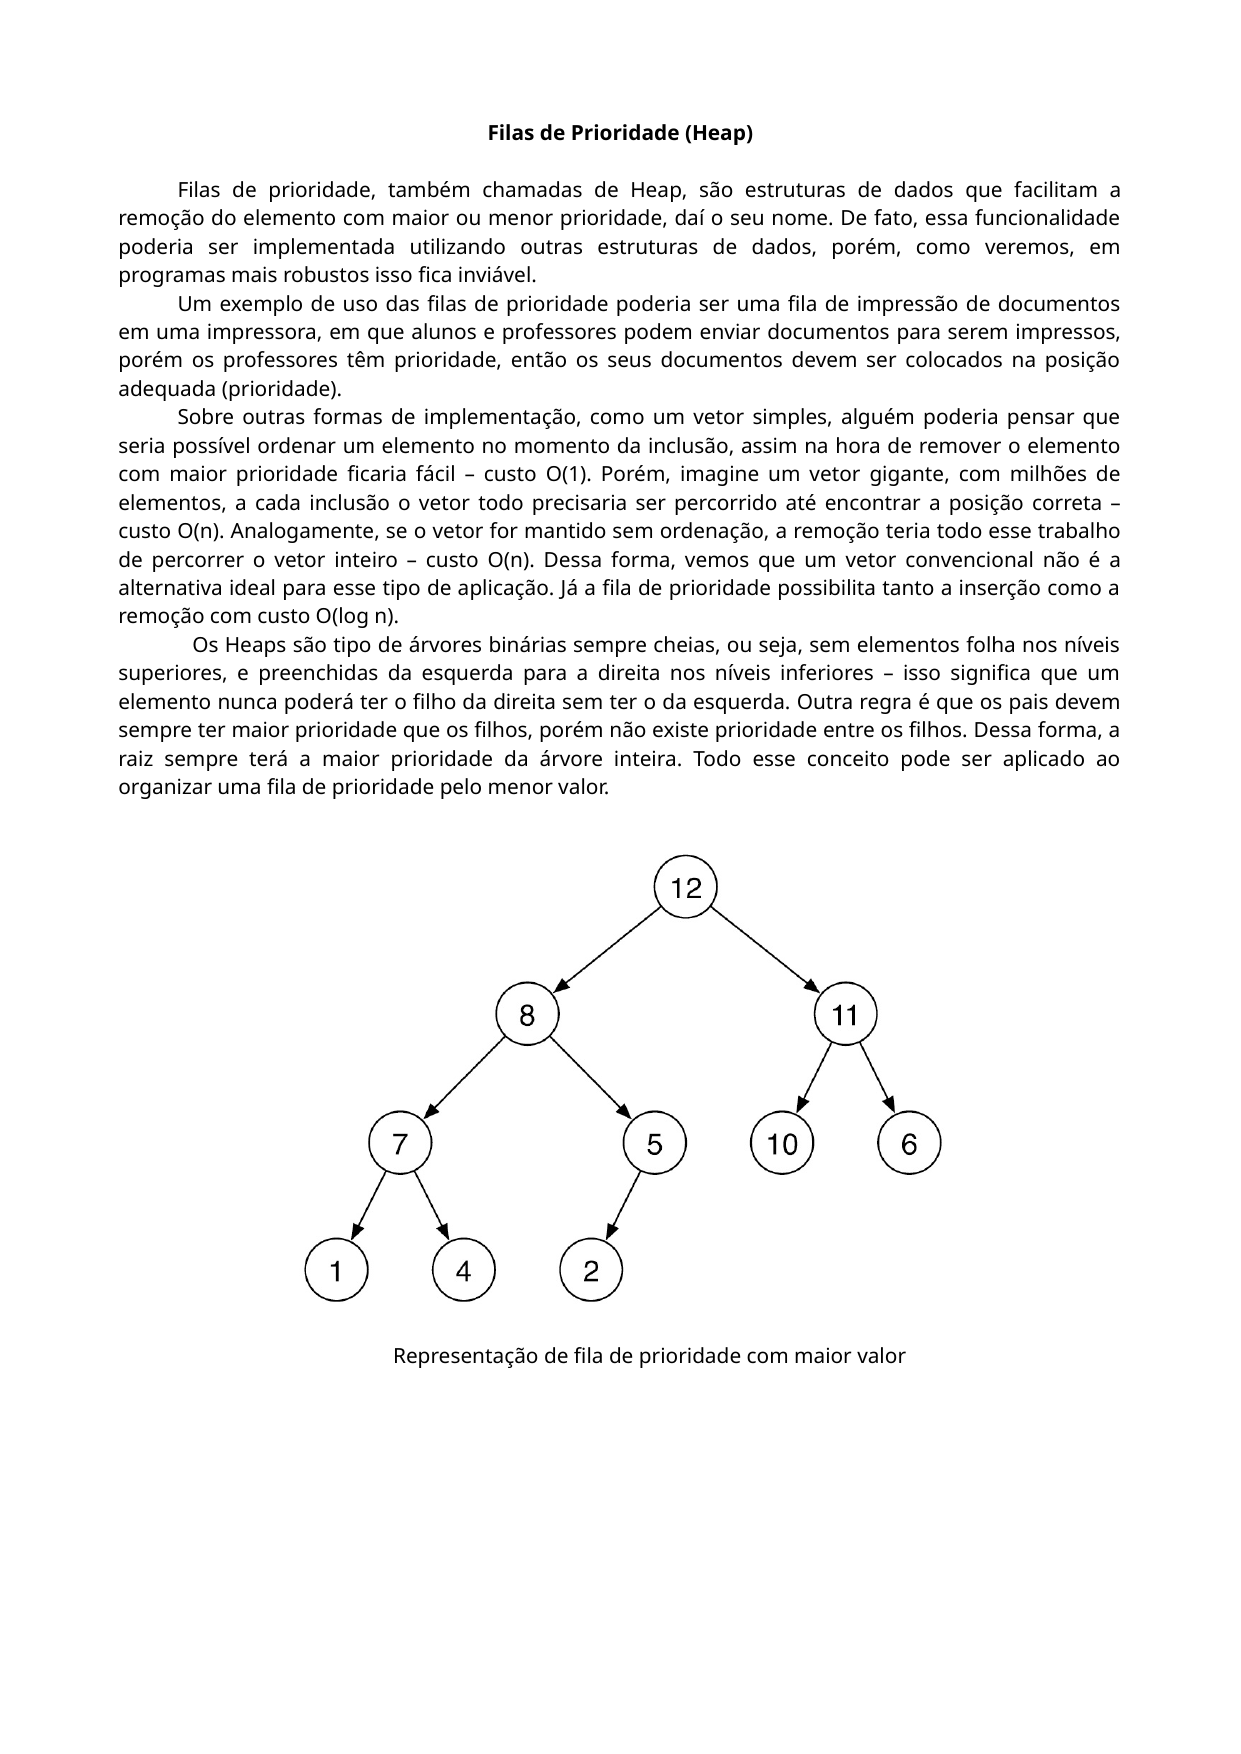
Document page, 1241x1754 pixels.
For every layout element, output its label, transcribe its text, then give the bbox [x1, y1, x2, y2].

text Sobre outras formas de implementação, como um vetor simples, alguém poderia pensar que seria possível ordenar um elemento no momento da inclusão, assim na hora de remover o elemento com maior prioridade ficaria fácil – custo O(1). Porém, imagine um vetor gigante, com milhões de elementos, a cada inclusão o vetor todo precisaria ser percorrido até encontrar a posição correta – custo O(n). Analogamente, se o vetor for mantido sem ordenação, a remoção teria todo esse trabalho de percorrer o vetor inteiro – custo O(n). Dessa forma, vemos que um vetor convencional não é a alternativa ideal para esse tipo de aplicação. Já a fila de prioridade possibilita tanto a inserção como a remoção com custo O(log n). [118, 402, 1122, 630]
text Filas de Prioridade (Heap) [118, 118, 1122, 147]
text Filas de prioridade, também chamadas de Heap, são estruturas de dados que facilitam a remoção do elemento com maior ou menor prioridade, daí o seu nome. De fato, essa funcionalidade poderia ser implementada utilizando outras estruturas de dados, porém, como veremos, em programas mais robustos isso fica inviável. [118, 175, 1122, 289]
text Representação de fila de prioridade com maior valor [118, 1341, 1122, 1369]
text Um exemplo de uso das filas de prioridade poderia ser uma fila de impressão de documentos em uma impressora, em que alunos e professores podem enviar documentos para serem impressos, porém os professores têm prioridade, então os seus documentos devem ser colocados na posição adequada (prioridade). [118, 289, 1122, 402]
text Os Heaps são tipo de árvores binárias sempre cheias, ou seja, sem elementos folha nos níveis superiores, e preenchidas da esquerda para a direita nos níveis inferiores – isso significa que um elemento nunca poderá ter o filho da direita sem ter o da esquerda. Outra regra é que os pais devem sempre ter maior prioridade que os filhos, porém não existe prioridade entre os filhos. Dessa forma, a raiz sempre terá a maior prioridade da árvore inteira. Todo esse conceito pode ser aplicado ao organizar uma fila de prioridade pelo menor valor. [118, 630, 1122, 801]
picture [276, 832, 964, 1326]
